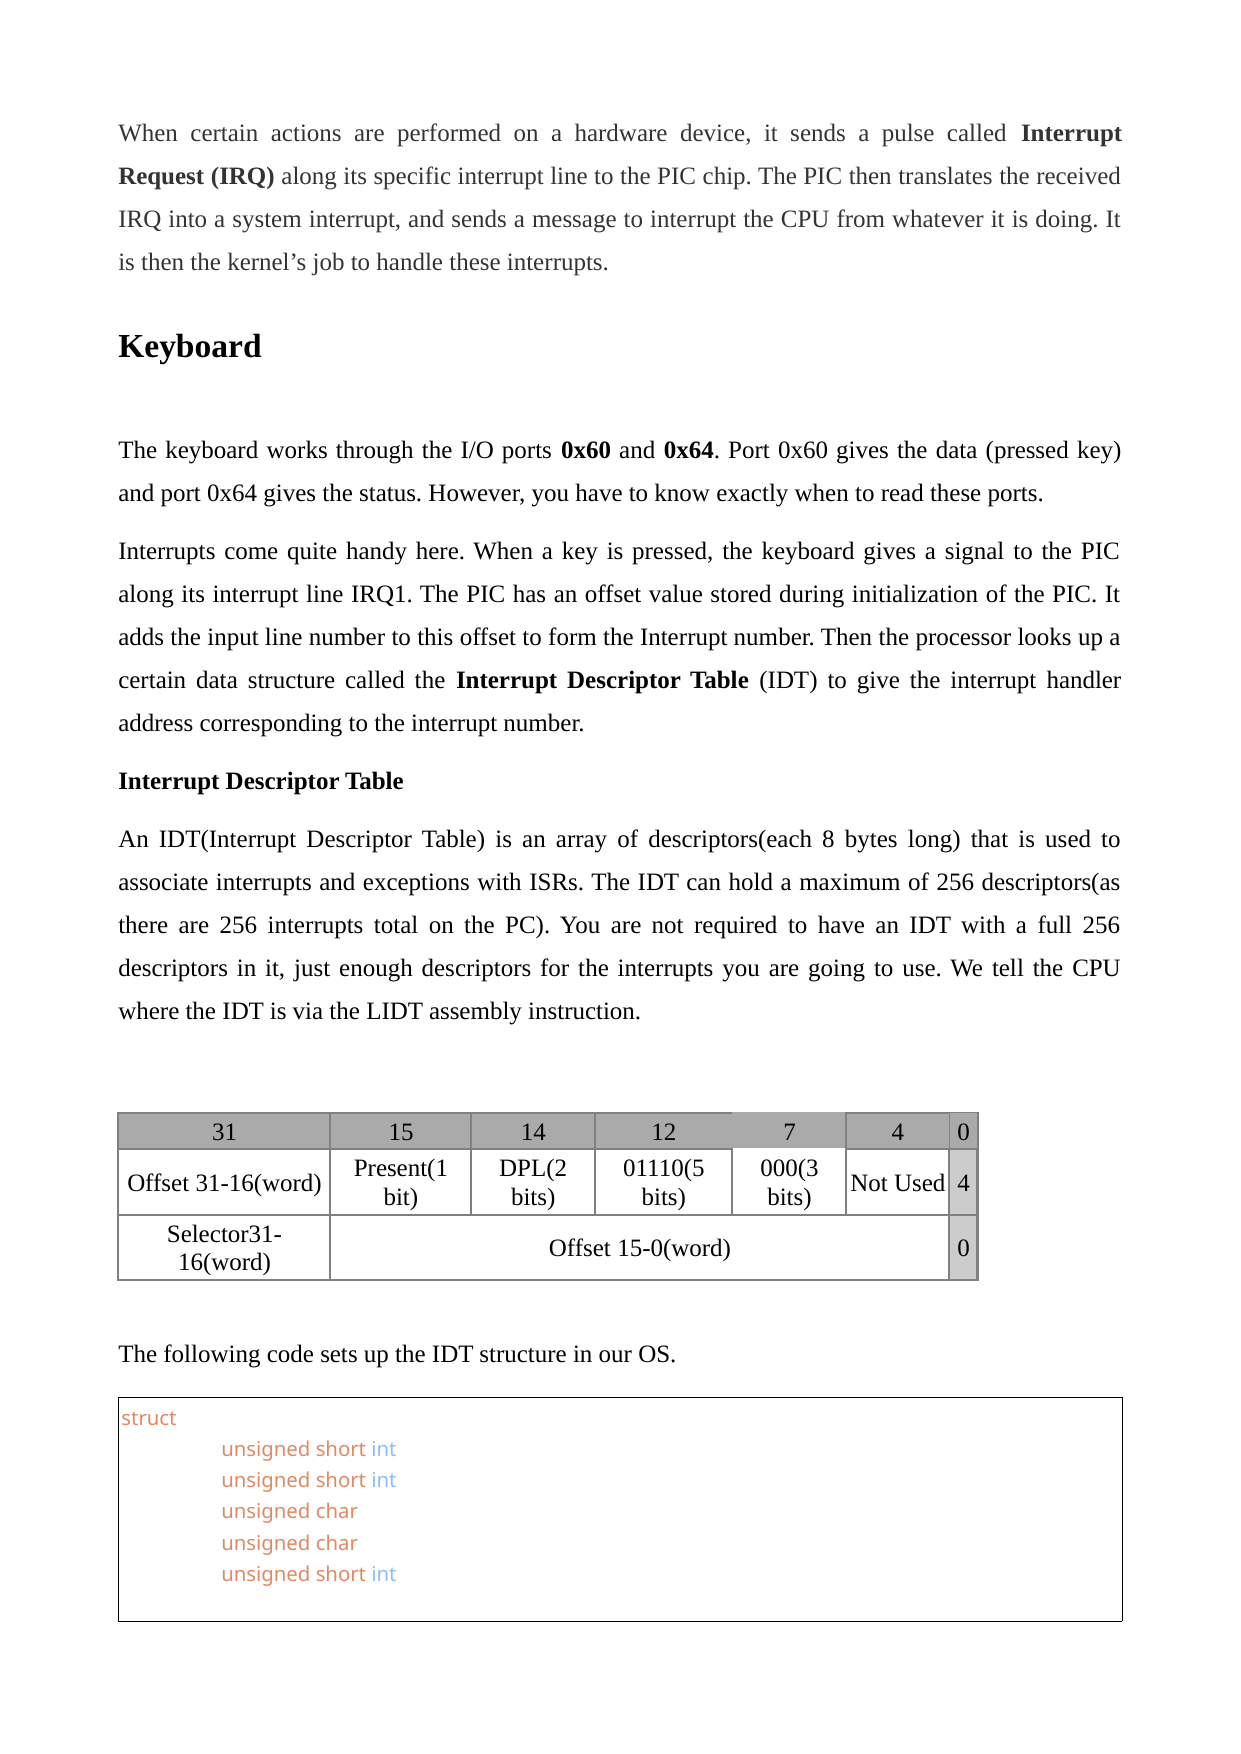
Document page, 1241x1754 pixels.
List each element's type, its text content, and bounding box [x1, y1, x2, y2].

table_cell 000(3 bits) [733, 1148, 845, 1214]
text The keyboard works through the I/O ports 0x60 and 0x64. Port 0x60 gives the data (pressed key) and port 0x64 gives the status. However, you have to know exactly when to read these ports. [118, 435, 1122, 507]
table_cell Offset 31-16(word) [119, 1150, 329, 1214]
table_cell Offset 15-0(word) [331, 1216, 948, 1279]
text }; [119, 1584, 1122, 1621]
table_cell Not Used [847, 1150, 948, 1214]
table_header 0 [950, 1113, 977, 1148]
text struct IDT_entry{ [119, 1398, 1122, 1428]
text Interrupts come quite handy here. When a key is pressed, the keyboard gives a signal to the PIC along its interrupt line IRQ1. The PIC has an offset value stored during initialization of the PIC. It adds the input line number to this offset to form the Interrupt number. Then the processor looks up a certain data structure called the Interrupt Descriptor Table (IDT) to give the interrupt handler address corresponding to the interrupt number. [118, 536, 1122, 737]
table_cell 4 [950, 1150, 976, 1214]
text unsigned char type_attr; [119, 1522, 1122, 1553]
text Interrupt Descriptor Table [118, 766, 1122, 795]
table_cell Present(1 bit) [331, 1150, 470, 1214]
table_header 15 [331, 1114, 470, 1148]
text unsigned char zero; [119, 1490, 1122, 1522]
table_header 7 [732, 1112, 845, 1148]
table_cell DPL(2 bits) [472, 1150, 594, 1214]
table_cell 01110(5 bits) [596, 1150, 731, 1214]
text When certain actions are performed on a hardware device, it sends a pulse called Interrupt Request (IRQ) along its specific interrupt line to the PIC chip. The PIC then translates the received IRQ into a system interrupt, and sends a message to interrupt the CPU from whatever it is doing. It is then the kernel’s job to handle these interrupts. [118, 118, 1122, 276]
table_cell Selector31-16(word) [119, 1216, 329, 1279]
text unsigned short int selector; [119, 1459, 1122, 1490]
table_cell 0 [950, 1216, 976, 1279]
subtitle Keyboard [118, 326, 1122, 365]
text unsigned short int offset_higherbits; [119, 1553, 1122, 1584]
table_header 14 [472, 1114, 594, 1148]
text An IDT(Interrupt Descriptor Table) is an array of descriptors(each 8 bytes long) that is used to associate interrupts and exceptions with ISRs. The IDT can hold a maximum of 256 descriptors(as there are 256 interrupts total on the PC). You are not required to have an IDT with a full 256 descriptors in it, just enough descriptors for the interrupts you are going to use. We tell the CPU where the IDT is via the LIDT assembly instruction. [118, 824, 1122, 1025]
table_header 12 [596, 1114, 732, 1148]
text unsigned short int offset_lowerbits; [119, 1428, 1122, 1459]
table_header 4 [847, 1114, 949, 1148]
table_header 31 [119, 1114, 329, 1148]
text The following code sets up the IDT structure in our OS. [118, 1339, 1122, 1368]
